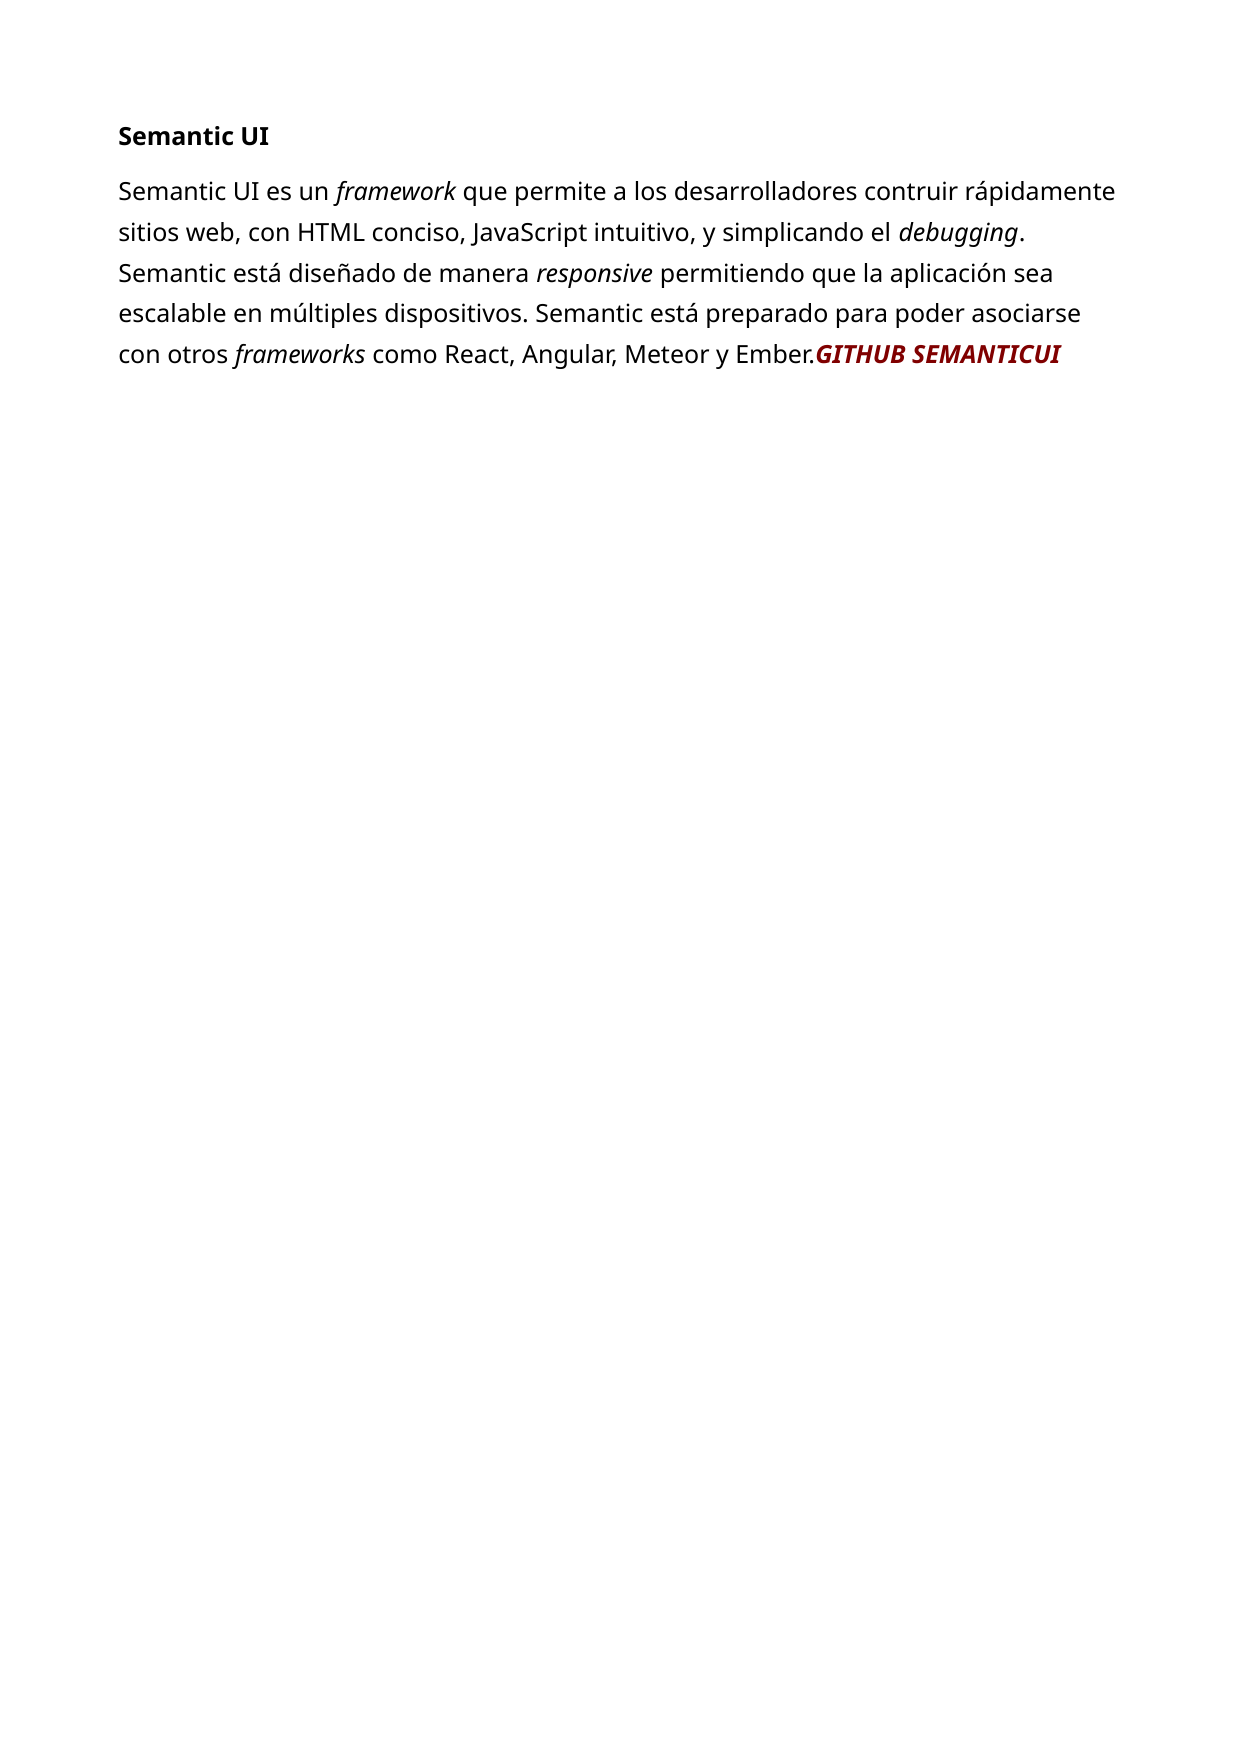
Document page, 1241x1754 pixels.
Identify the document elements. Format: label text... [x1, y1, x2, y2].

subtitle Semantic UI es un framework que permite a los desarrolladores contruir rápidamente sitios web, con HTML conciso, JavaScript intuitivo, y simplicando el debugging. Semantic está diseñado de manera responsive permitiendo que la aplicación sea escalable en múltiples dispositivos. Semantic está preparado para poder asociarse con otros frameworks como React, Angular, Meteor y Ember.GITHUB SEMANTICUI [118, 173, 1122, 371]
subtitle Semantic UI [118, 118, 1122, 152]
